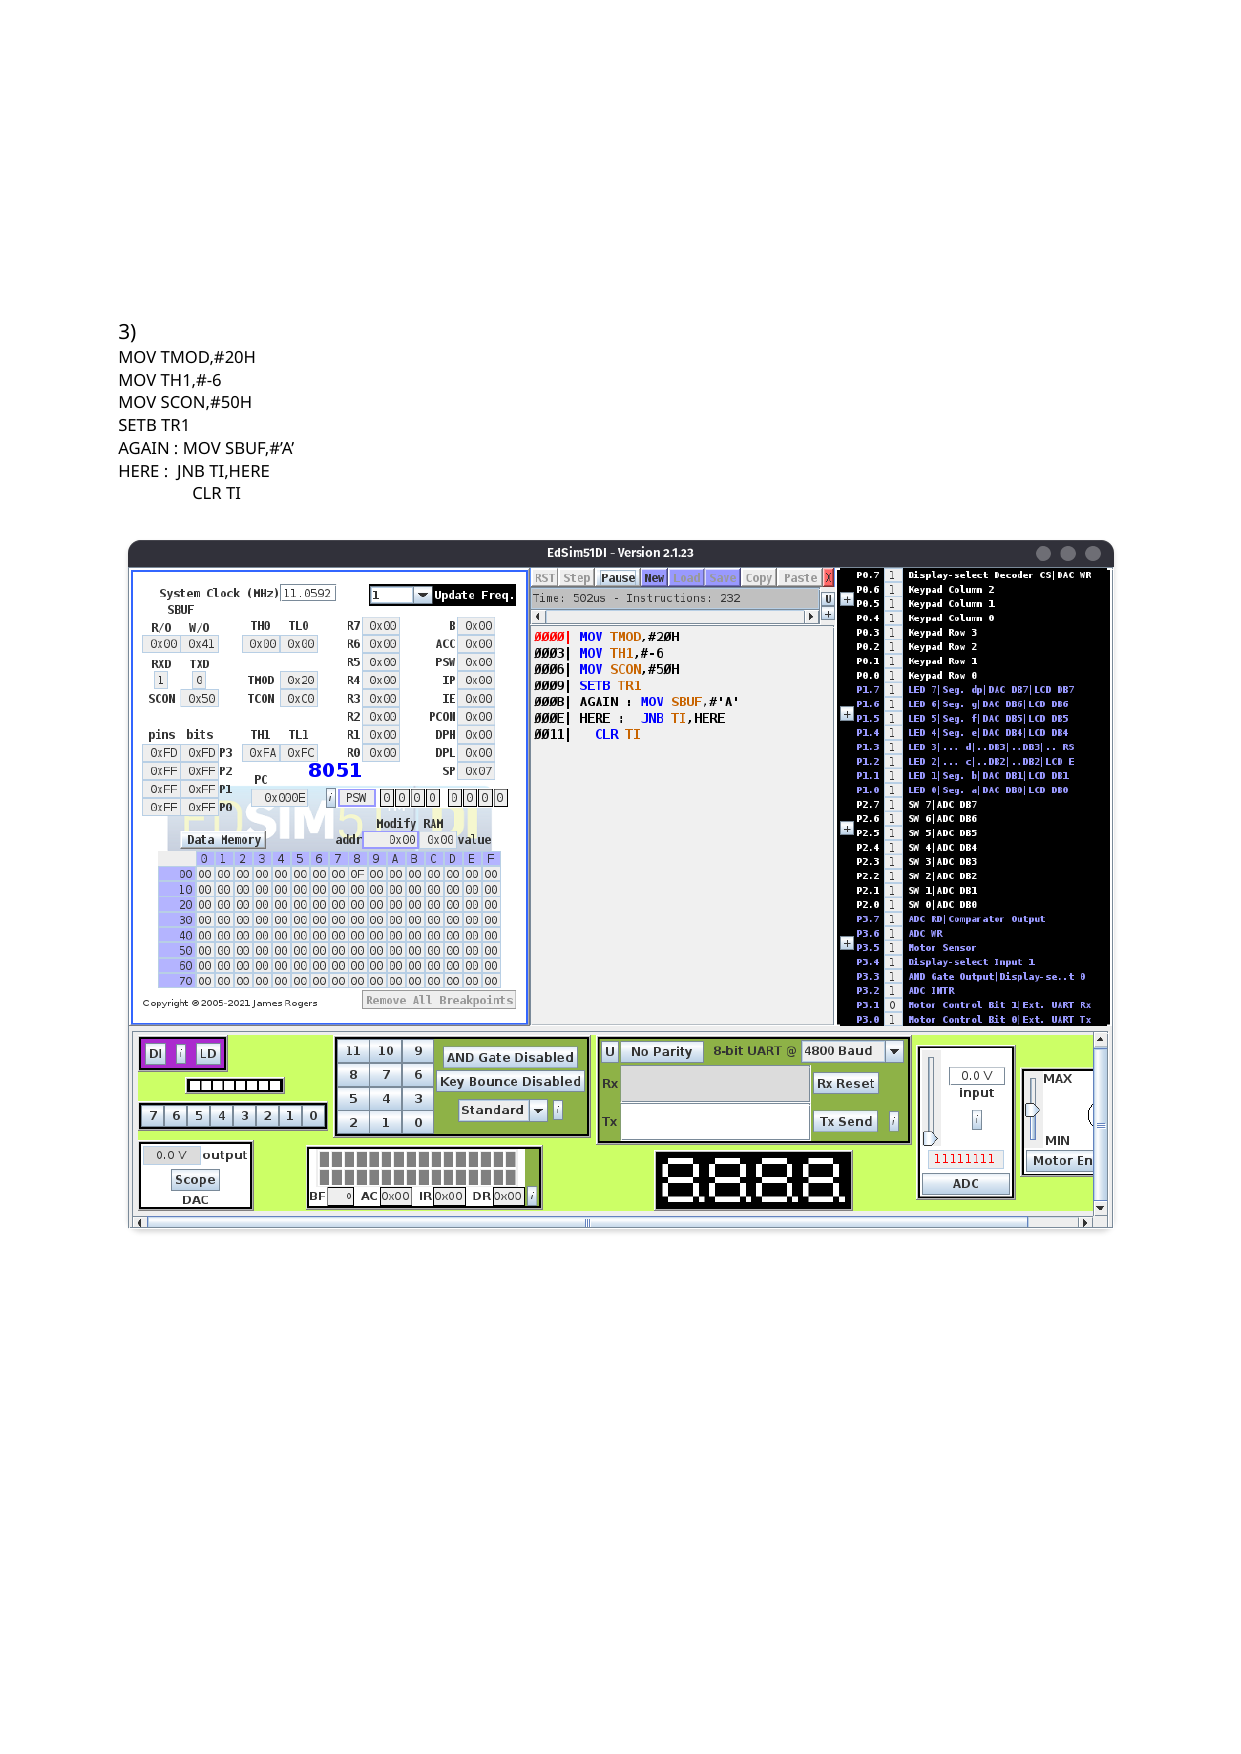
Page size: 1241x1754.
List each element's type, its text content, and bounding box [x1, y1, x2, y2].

text MOV TMOD,#20H [118, 346, 1122, 368]
picture [118, 533, 1123, 1239]
text SETB TR1 [118, 414, 1122, 436]
text MOV SCON,#50H [118, 391, 1122, 414]
text HERE : JNB TI,HERE [118, 459, 1122, 482]
text 3) [118, 317, 1122, 346]
text MOV TH1,#-6 [118, 368, 1122, 391]
text CLR TI [118, 482, 1122, 504]
text AGAIN : MOV SBUF,#’A’ [118, 436, 1122, 459]
